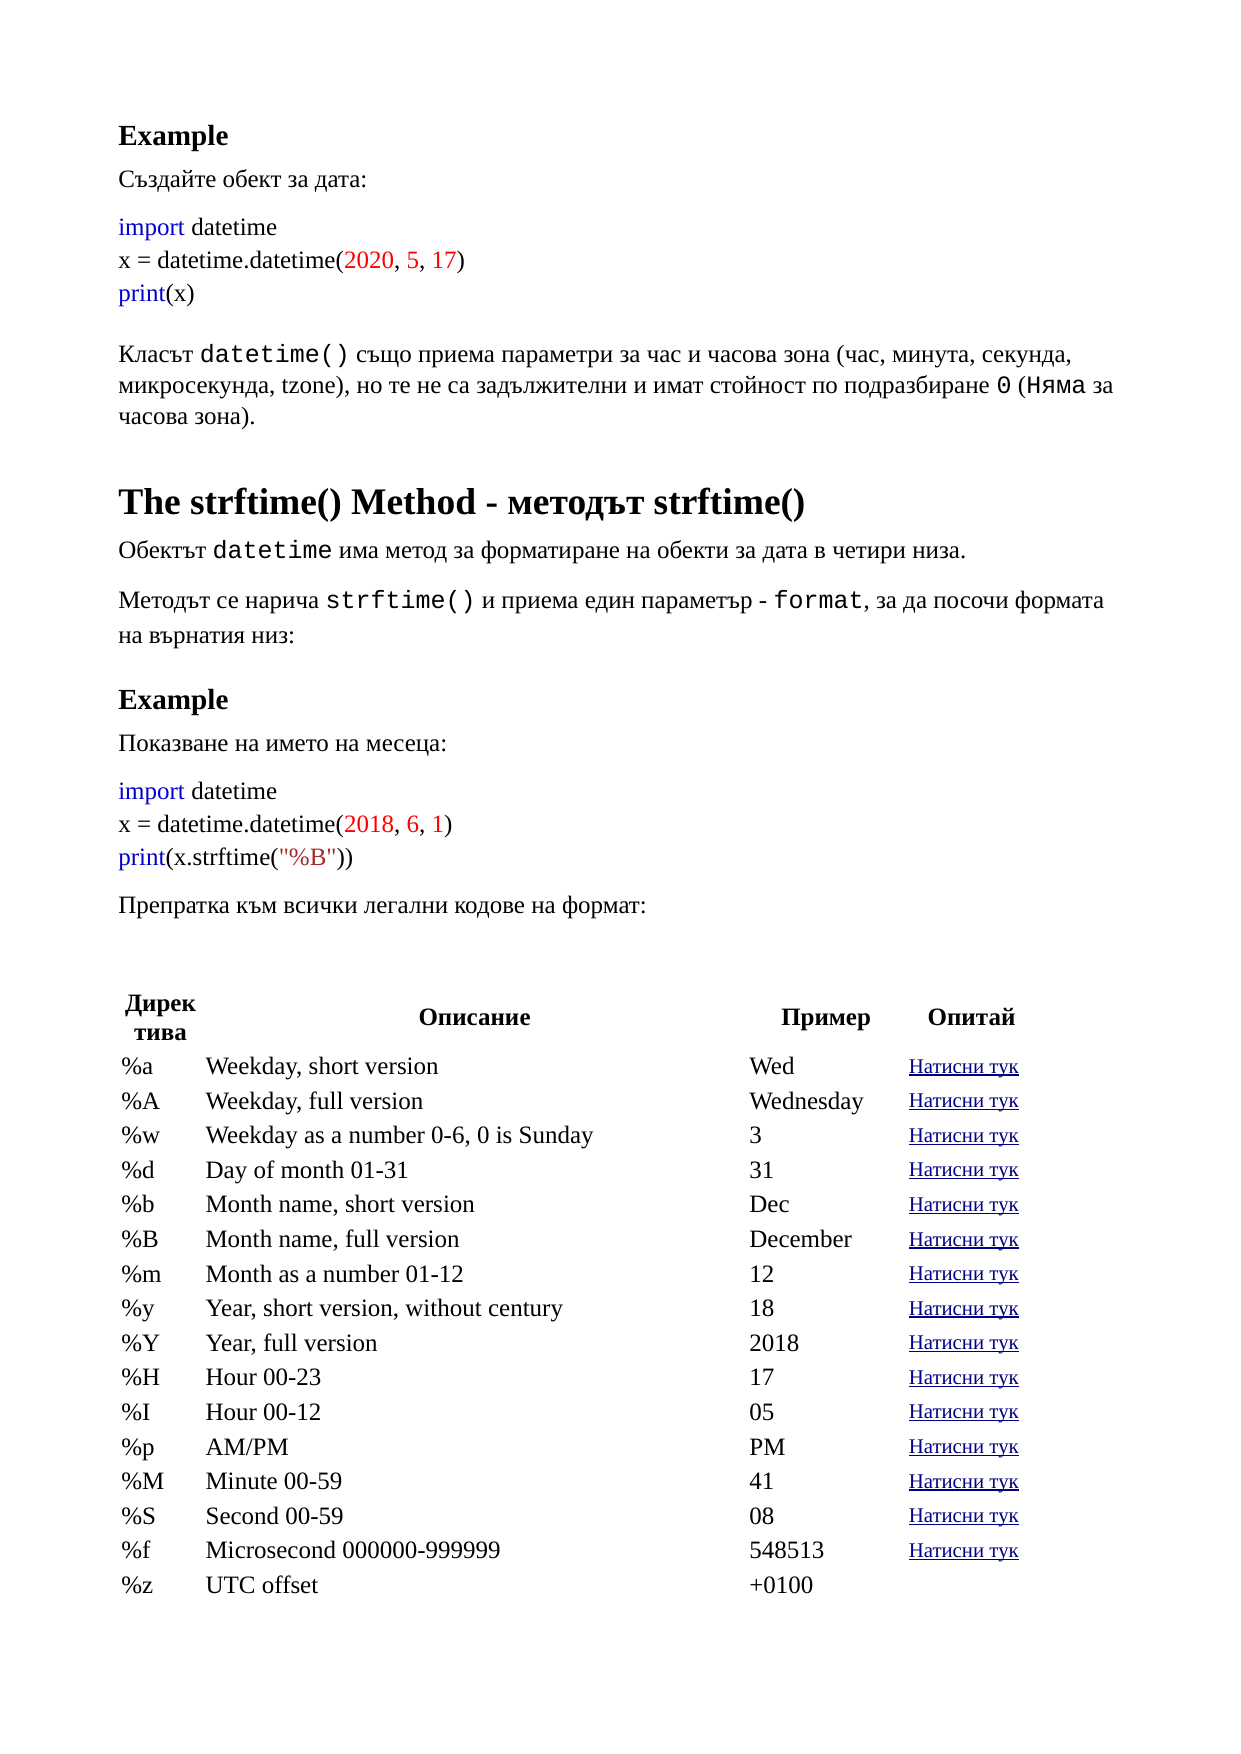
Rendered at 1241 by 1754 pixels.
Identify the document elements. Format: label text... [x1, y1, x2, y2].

table_header +0100 [746, 1567, 906, 1602]
table_cell Minute 00-59 [203, 1463, 746, 1498]
table_cell %b [118, 1187, 202, 1221]
table_cell %M [118, 1463, 202, 1498]
table_cell 12 [746, 1256, 906, 1290]
table_cell 548513 [746, 1533, 906, 1567]
table_cell Натисни тук [906, 1256, 1037, 1290]
table_cell 05 [746, 1394, 906, 1429]
table_cell Натисни тук [906, 1360, 1037, 1394]
table_cell Натисни тук [906, 1463, 1037, 1498]
table_cell 41 [746, 1463, 906, 1498]
text Показване на името на месеца: [118, 728, 1122, 757]
table_cell Hour 00-23 [203, 1360, 746, 1394]
table_cell December [746, 1221, 906, 1256]
table_cell Натисни тук [906, 1394, 1037, 1429]
table_cell Year, short version, without century [203, 1290, 746, 1325]
table_cell %S [118, 1498, 202, 1532]
text Създайте обект за дата: [118, 164, 1122, 193]
table_cell Month as a number 01-12 [203, 1256, 746, 1290]
subtitle Example [118, 118, 1122, 152]
subtitle Example [118, 682, 1122, 716]
table_cell 18 [746, 1290, 906, 1325]
subtitle The strftime() Method - методът strftime() [118, 479, 1122, 523]
table_cell Wed [746, 1048, 906, 1083]
text Методът се нарича strftime() и приема един параметър - format, за да посочи формата на върнатия низ: [118, 585, 1122, 649]
table_cell %y [118, 1290, 202, 1325]
table_cell Hour 00-12 [203, 1394, 746, 1429]
table_cell Натисни тук [906, 1118, 1037, 1152]
table_cell Month name, short version [203, 1187, 746, 1221]
text import datetime x = datetime.datetime(2018, 6, 1) print(x.strftime("%B")) [118, 776, 1122, 871]
table_cell Year, full version [203, 1325, 746, 1359]
table_header Wednesday [746, 1083, 906, 1117]
table_cell Натисни тук [906, 1048, 1037, 1083]
table_header Пример [746, 985, 906, 1048]
table_header Описание [203, 985, 746, 1048]
table_cell Натисни тук [906, 1498, 1037, 1532]
table_cell AM/PM [203, 1429, 746, 1463]
table_cell %w [118, 1118, 202, 1152]
table_cell %m [118, 1256, 202, 1290]
table_cell 2018 [746, 1325, 906, 1359]
table_header Weekday, full version [203, 1083, 746, 1117]
table_header Директива [118, 985, 202, 1048]
table_header UTC offset [203, 1567, 746, 1602]
table_cell Натисни тук [906, 1325, 1037, 1359]
table_cell Натисни тук [906, 1152, 1037, 1187]
text Препратка към всички легални кодове на формат: [118, 890, 1122, 918]
table_cell %I [118, 1394, 202, 1429]
table_cell %B [118, 1221, 202, 1256]
table_cell Month name, full version [203, 1221, 746, 1256]
table_cell Натисни тук [906, 1221, 1037, 1256]
text import datetime x = datetime.datetime(2020, 5, 17) print(x) [118, 212, 1122, 307]
table_cell 17 [746, 1360, 906, 1394]
table_cell %H [118, 1360, 202, 1394]
table_header %A [118, 1083, 202, 1117]
table_cell %Y [118, 1325, 202, 1359]
table_cell Натисни тук [906, 1533, 1037, 1567]
table_cell %p [118, 1429, 202, 1463]
table_cell Second 00-59 [203, 1498, 746, 1532]
table_cell %f [118, 1533, 202, 1567]
table_cell PM [746, 1429, 906, 1463]
table_cell Натисни тук [906, 1429, 1037, 1463]
table_cell 31 [746, 1152, 906, 1187]
table_cell Microsecond 000000-999999 [203, 1533, 746, 1567]
table_cell 3 [746, 1118, 906, 1152]
table_header %z [118, 1567, 202, 1602]
table_cell Day of month 01-31 [203, 1152, 746, 1187]
table_header Натисни тук [906, 1083, 1037, 1117]
text Класът datetime() също приема параметри за час и часова зона (час, минута, секунда, микросекунда, tzone), но те не са задължителни и имат стойност по подразбиране 0 (Няма за часова зона). [118, 339, 1122, 430]
table_header [906, 1567, 1037, 1602]
table_cell Натисни тук [906, 1290, 1037, 1325]
text Обектът datetime има метод за форматиране на обекти за дата в четири низа. [118, 535, 1122, 566]
table_cell 08 [746, 1498, 906, 1532]
table_cell %a [118, 1048, 202, 1083]
table_cell Weekday, short version [203, 1048, 746, 1083]
table_cell Weekday as a number 0-6, 0 is Sunday [203, 1118, 746, 1152]
table_cell Натисни тук [906, 1187, 1037, 1221]
table_cell %d [118, 1152, 202, 1187]
table_header Опитай [906, 985, 1037, 1048]
table_cell Dec [746, 1187, 906, 1221]
